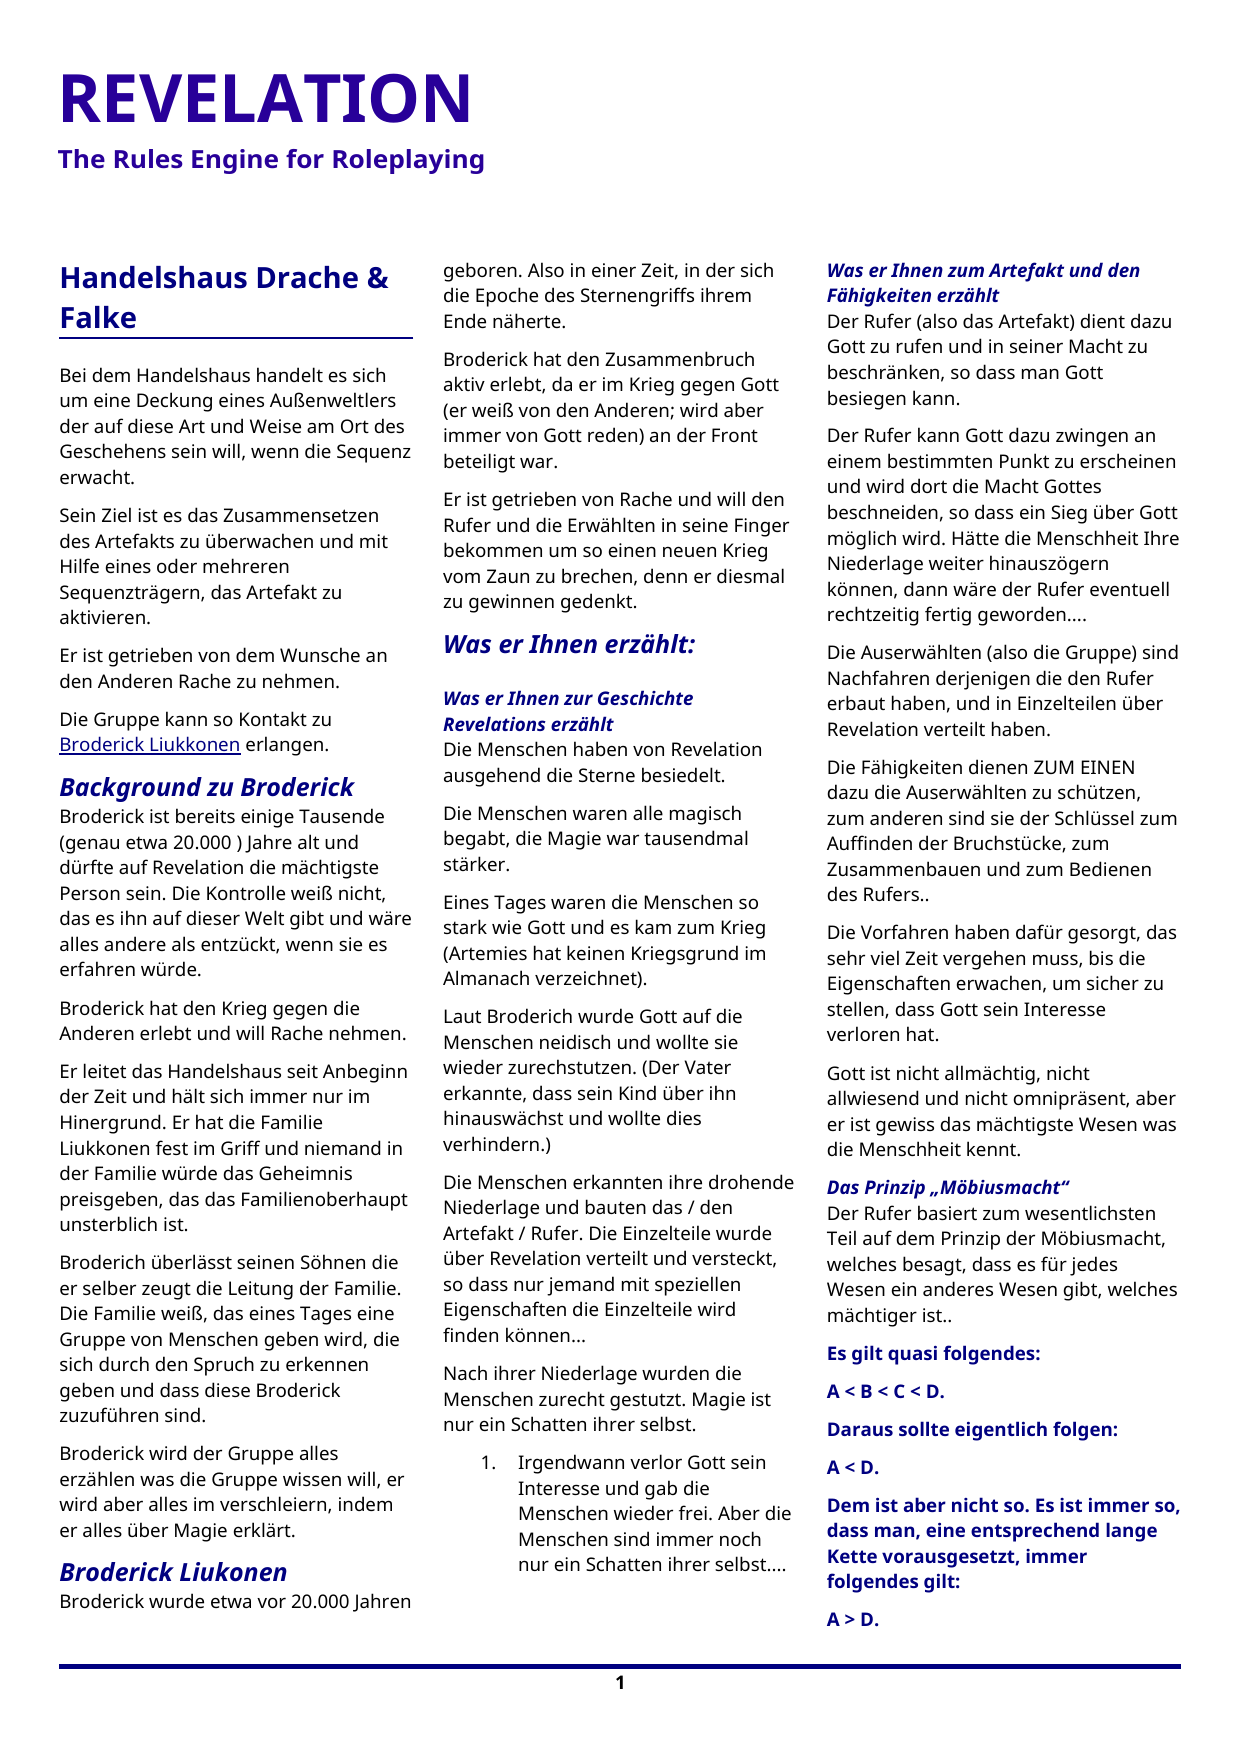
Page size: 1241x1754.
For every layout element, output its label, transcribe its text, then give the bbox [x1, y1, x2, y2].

text A < B < C < D. [827, 1378, 1181, 1403]
text Er ist getrieben von dem Wunsche an den Anderen Rache zu nehmen. [59, 642, 413, 693]
text Broderick hat den Zusammenbruch aktiv erlebt, da er im Krieg gegen Gott (er weiß von den Anderen; wird aber immer von Gott reden) an der Front beteiligt war. [443, 346, 797, 474]
text Sein Ziel ist es das Zusammensetzen des Artefakts zu überwachen und mit Hilfe eines oder mehreren Sequenzträgern, das Artefakt zu aktivieren. [59, 502, 413, 630]
text Eines Tages waren die Menschen so stark wie Gott und es kam zum Krieg (Artemies hat keinen Kriegsgrund im Almanach verzeichnet). [443, 889, 797, 991]
text Er leitet das Handelshaus seit Anbeginn der Zeit und hält sich immer nur im Hinergrund. Er hat die Familie Liukkonen fest im Griff und niemand in der Familie würde das Geheimnis preisgeben, das das Familienoberhaupt unsterblich ist. [59, 1058, 413, 1237]
text Broderick hat den Krieg gegen die Anderen erlebt und will Rache nehmen. [59, 995, 413, 1046]
text Gott ist nicht allmächtig, nicht allwiesend und nicht omnipräsent, aber er ist gewiss das mächtigste Wesen was die Menschheit kennt. [827, 1060, 1181, 1162]
subtitle Was er Ihnen erzählt: [443, 626, 797, 661]
subtitle Background zu Broderick [59, 769, 413, 804]
subtitle Handelshaus Drache & Falke [59, 257, 413, 337]
subtitle Das Prinzip „Möbiusmacht“ [827, 1174, 1181, 1200]
text Die Auserwählten (also die Gruppe) sind Nachfahren derjenigen die den Rufer erbaut haben, und in Einzelteilen über Revelation verteilt haben. [827, 639, 1181, 742]
subtitle Was er Ihnen zum Artefakt und den Fähigkeiten erzählt [827, 257, 1181, 308]
text Broderick ist bereits einige Tausende (genau etwa 20.000 ) Jahre alt und dürfte auf Revelation die mächtigste Person sein. Die Kontrolle weiß nicht, das es ihn auf dieser Welt gibt und wäre alles andere als entzückt, wenn sie es erfahren würde. [59, 804, 413, 982]
text Er ist getrieben von Rache und will den Rufer und die Erwählten in seine Finger bekommen um so einen neuen Krieg vom Zaun zu brechen, denn er diesmal zu gewinnen gedenkt. [443, 486, 797, 614]
text Nach ihrer Niederlage wurden die Menschen zurecht gestutzt. Magie ist nur ein Schatten ihrer selbst. [443, 1360, 797, 1437]
text geboren. Also in einer Zeit, in der sich die Epoche des Sternengriffs ihrem Ende näherte. [443, 257, 797, 334]
text Broderick wird der Gruppe alles erzählen was die Gruppe wissen will, er wird aber alles im verschleiern, indem er alles über Magie erklärt. [59, 1441, 413, 1543]
text Die Fähigkeiten dienen ZUM EINEN dazu die Auserwählten zu schützen, zum anderen sind sie der Schlüssel zum Auffinden der Bruchstücke, zum Zusammenbauen und zum Bedienen des Rufers.. [827, 754, 1181, 907]
text Die Gruppe kann so Kontakt zu Broderick Liukkonen erlangen. [59, 706, 413, 757]
text Daraus sollte eigentlich folgen: [827, 1416, 1181, 1442]
text Laut Broderich wurde Gott auf die Menschen neidisch und wollte sie wieder zurechstutzen. (Der Vater erkannte, dass sein Kind über ihn hinauswächst und wollte dies verhindern.) [443, 1003, 797, 1157]
subtitle Broderick Liukonen [59, 1554, 413, 1588]
subtitle Was er Ihnen zur Geschichte Revelations erzählt [443, 685, 797, 736]
text A > D. [827, 1607, 1181, 1632]
text Der Rufer basiert zum wesentlichsten Teil auf dem Prinzip der Möbiusmacht, welches besagt, dass es für jedes Wesen ein anderes Wesen gibt, welches mächtiger ist.. [827, 1200, 1181, 1327]
text Dem ist aber nicht so. Es ist immer so, dass man, eine entsprechend lange Kette vorausgesetzt, immer folgendes gilt: [827, 1492, 1181, 1594]
text A < D. [827, 1454, 1181, 1479]
text Die Vorfahren haben dafür gesorgt, das sehr viel Zeit vergehen muss, bis die Eigenschaften erwachen, um sicher zu stellen, dass Gott sein Interesse verloren hat. [827, 920, 1181, 1047]
text Der Rufer (also das Artefakt) dient dazu Gott zu rufen und in seiner Macht zu beschränken, so dass man Gott besiegen kann. [827, 308, 1181, 410]
text Die Menschen erkannten ihre drohende Niederlage und bauten das / den Artefakt / Rufer. Die Einzelteile wurde über Revelation verteilt und versteckt, so dass nur jemand mit speziellen Eigenschaften die Einzelteile wird finden können... [443, 1169, 797, 1348]
text Broderich überlässt seinen Söhnen die er selber zeugt die Leitung der Familie. Die Familie weiß, das eines Tages eine Gruppe von Menschen geben wird, die sich durch den Spruch zu erkennen geben und dass diese Broderick zuzuführen sind. [59, 1249, 413, 1428]
text Die Menschen waren alle magisch begabt, die Magie war tausendmal stärker. [443, 800, 797, 876]
text Die Menschen haben von Revelation ausgehend die Sterne besiedelt. [443, 736, 797, 787]
text Es gilt quasi folgendes: [827, 1340, 1181, 1366]
list Irgendwann verlor Gott sein Interesse und gab die Menschen wieder frei. Aber die Menschen sind immer noch nur ein Schatten ihrer selbst.... [480, 1449, 797, 1577]
text Der Rufer kann Gott dazu zwingen an einem bestimmten Punkt zu erscheinen und wird dort die Macht Gottes beschneiden, so dass ein Sieg über Gott möglich wird. Hätte die Menschheit Ihre Niederlage weiter hinauszögern können, dann wäre der Rufer eventuell rechtzeitig fertig geworden.... [827, 423, 1181, 627]
text Broderick wurde etwa vor 20.000 Jahren [59, 1588, 413, 1614]
text Bei dem Handelshaus handelt es sich um eine Deckung eines Außenweltlers der auf diese Art und Weise am Ort des Geschehens sein will, wenn die Sequenz erwacht. [59, 362, 413, 490]
